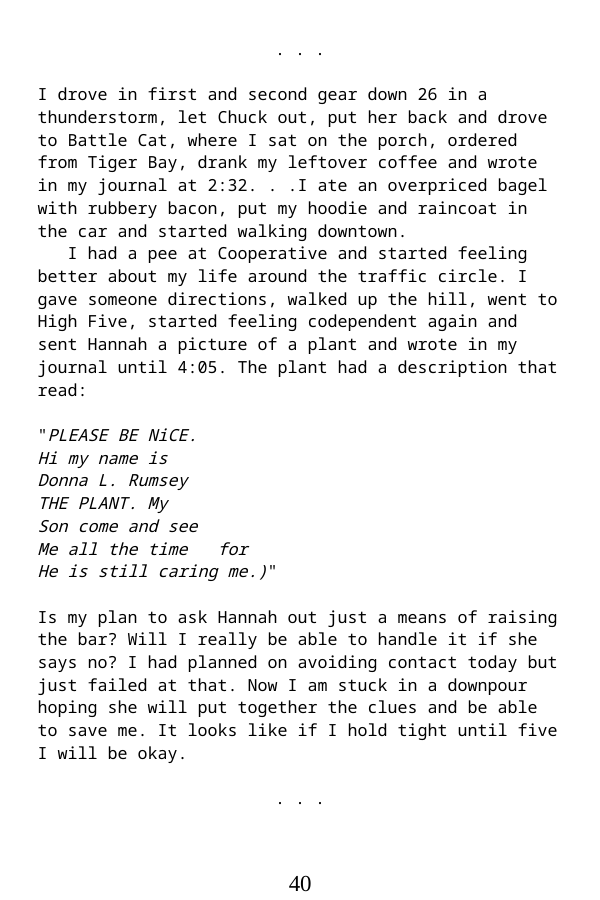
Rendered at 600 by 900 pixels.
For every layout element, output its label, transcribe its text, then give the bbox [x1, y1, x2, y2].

text Me all the time for [37, 537, 562, 560]
text He is still caring me.)" [37, 560, 562, 582]
text Donna L. Rumsey [37, 469, 562, 492]
text Is my plan to ask Hannah out just a means of raising the bar? Will I really be able to handle it if she says no? I had planned on avoiding contact today but just failed at that. Now I am stuck in a downpour hoping she will put together the clues and be able to save me. It looks like if I hold tight until five I will be okay. [37, 605, 562, 764]
text . . . [37, 787, 562, 809]
text THE PLANT. My [37, 492, 562, 514]
text . . . [37, 37, 562, 60]
text I had a pee at Cooperative and started feeling better about my life around the traffic circle. I gave someone directions, walked up the hill, went to High Five, started feeling codependent again and sent Hannah a picture of a plant and wrote in my journal until 4:05. The plant had a description that read: [37, 242, 562, 401]
text Hi my name is [37, 446, 562, 469]
text I drove in first and second gear down 26 in a thunderstorm, let Chuck out, put her back and drove to Battle Cat, where I sat on the porch, ordered from Tiger Bay, drank my leftover coffee and wrote in my journal at 2:32. . .I ate an overpriced bagel with rubbery bacon, put my hoodie and raincoat in the car and started walking downtown. [37, 83, 562, 242]
text Son come and see [37, 514, 562, 537]
text "PLEASE BE NiCE. [37, 423, 562, 446]
